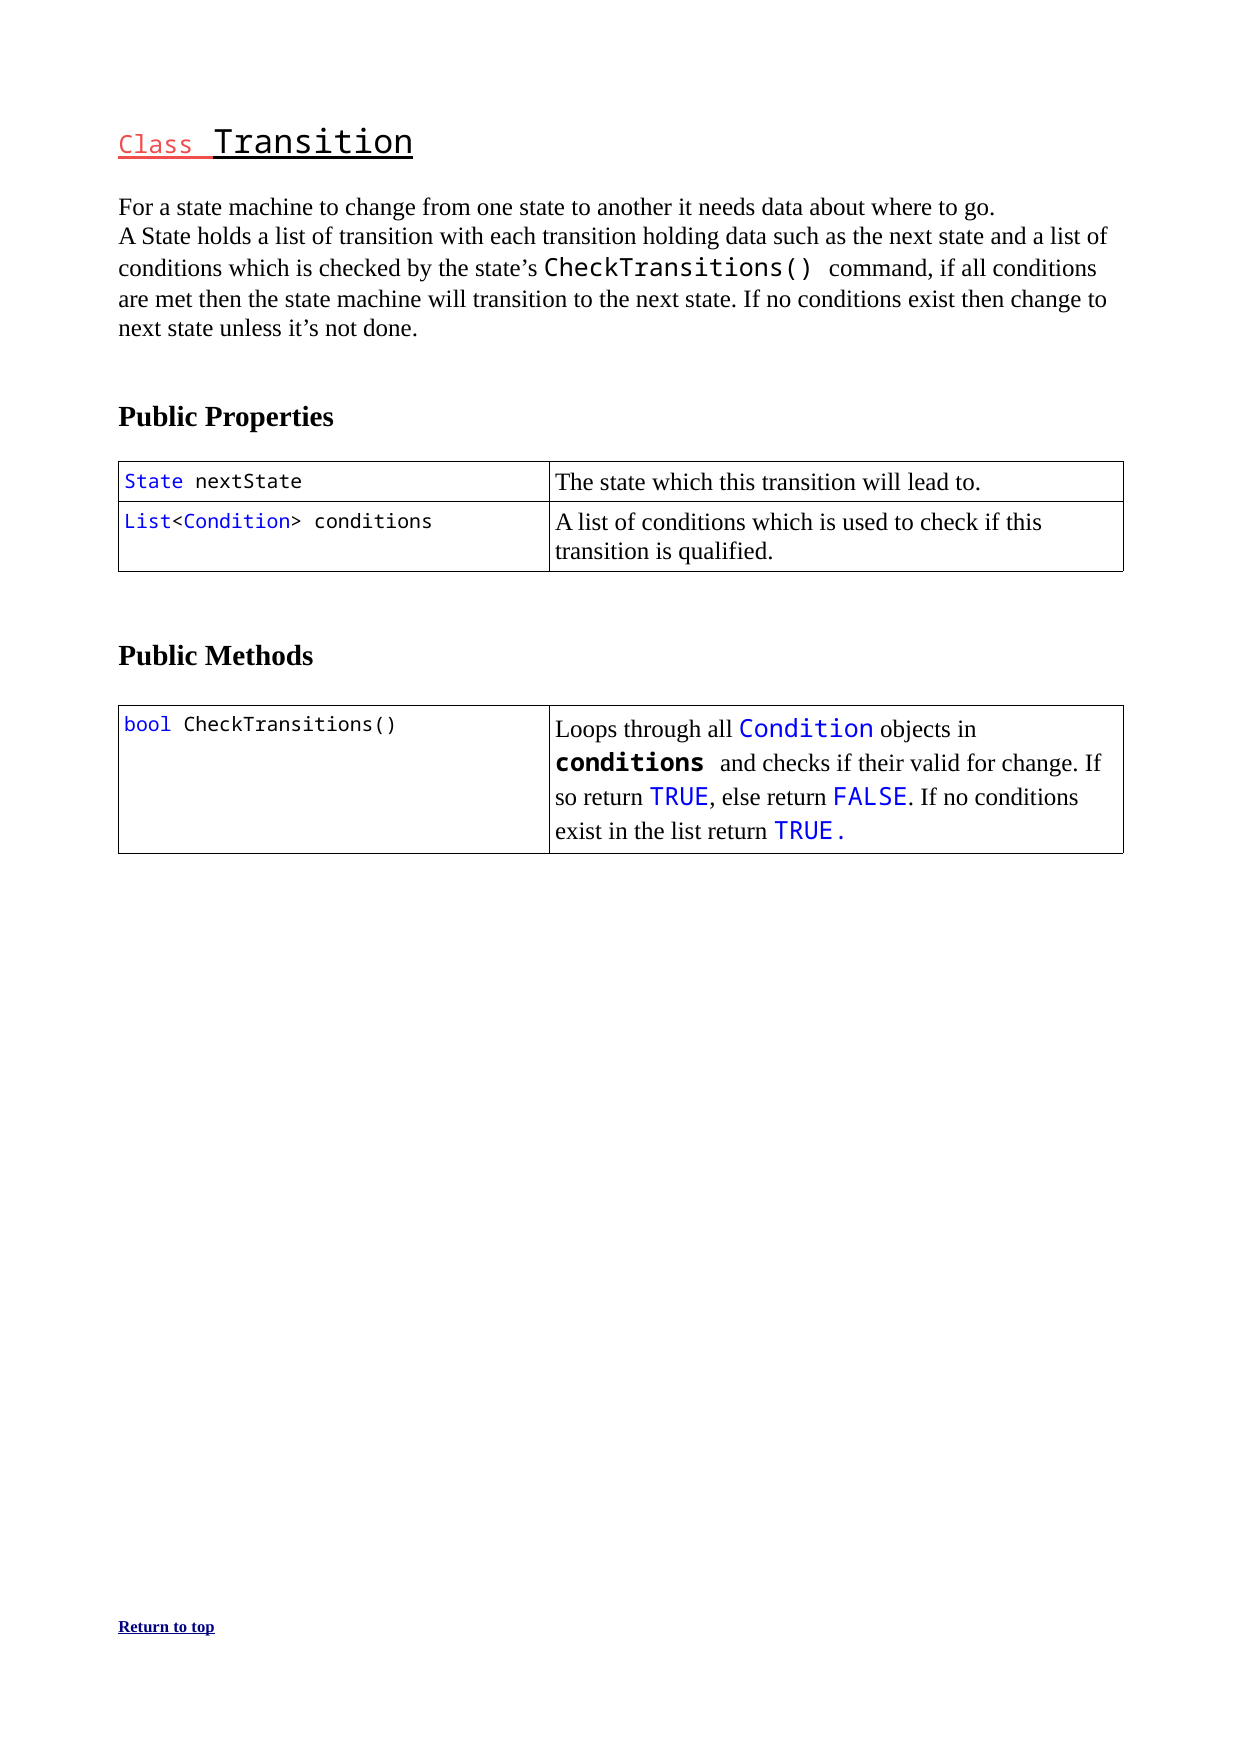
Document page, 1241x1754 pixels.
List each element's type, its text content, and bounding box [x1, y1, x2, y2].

text Public Methods [118, 638, 1122, 671]
text Public Properties [118, 399, 1122, 432]
text A State holds a list of transition with each transition holding data such as the next state and a list of conditions which is checked by the state’s CheckTransitions() command, if all conditions are met then the state machine will transition to the next state. If no conditions exist then change to next state unless it’s not done. [118, 221, 1122, 341]
table_header Loops through all Condition objects in conditions and checks if their valid for change. If so return TRUE, else return FALSE. If no conditions exist in the list return TRUE. [550, 706, 1123, 853]
table_header bool CheckTransitions() [119, 706, 549, 853]
table_cell A list of conditions which is used to check if this transition is qualified. [550, 502, 1123, 571]
text Class Transition [118, 118, 1122, 163]
text For a state machine to change from one state to another it needs data about where to go. [118, 192, 1122, 221]
table_header The state which this transition will lead to. [550, 462, 1123, 501]
table_cell List<Condition> conditions [119, 502, 549, 571]
table_header State nextState [119, 462, 549, 501]
